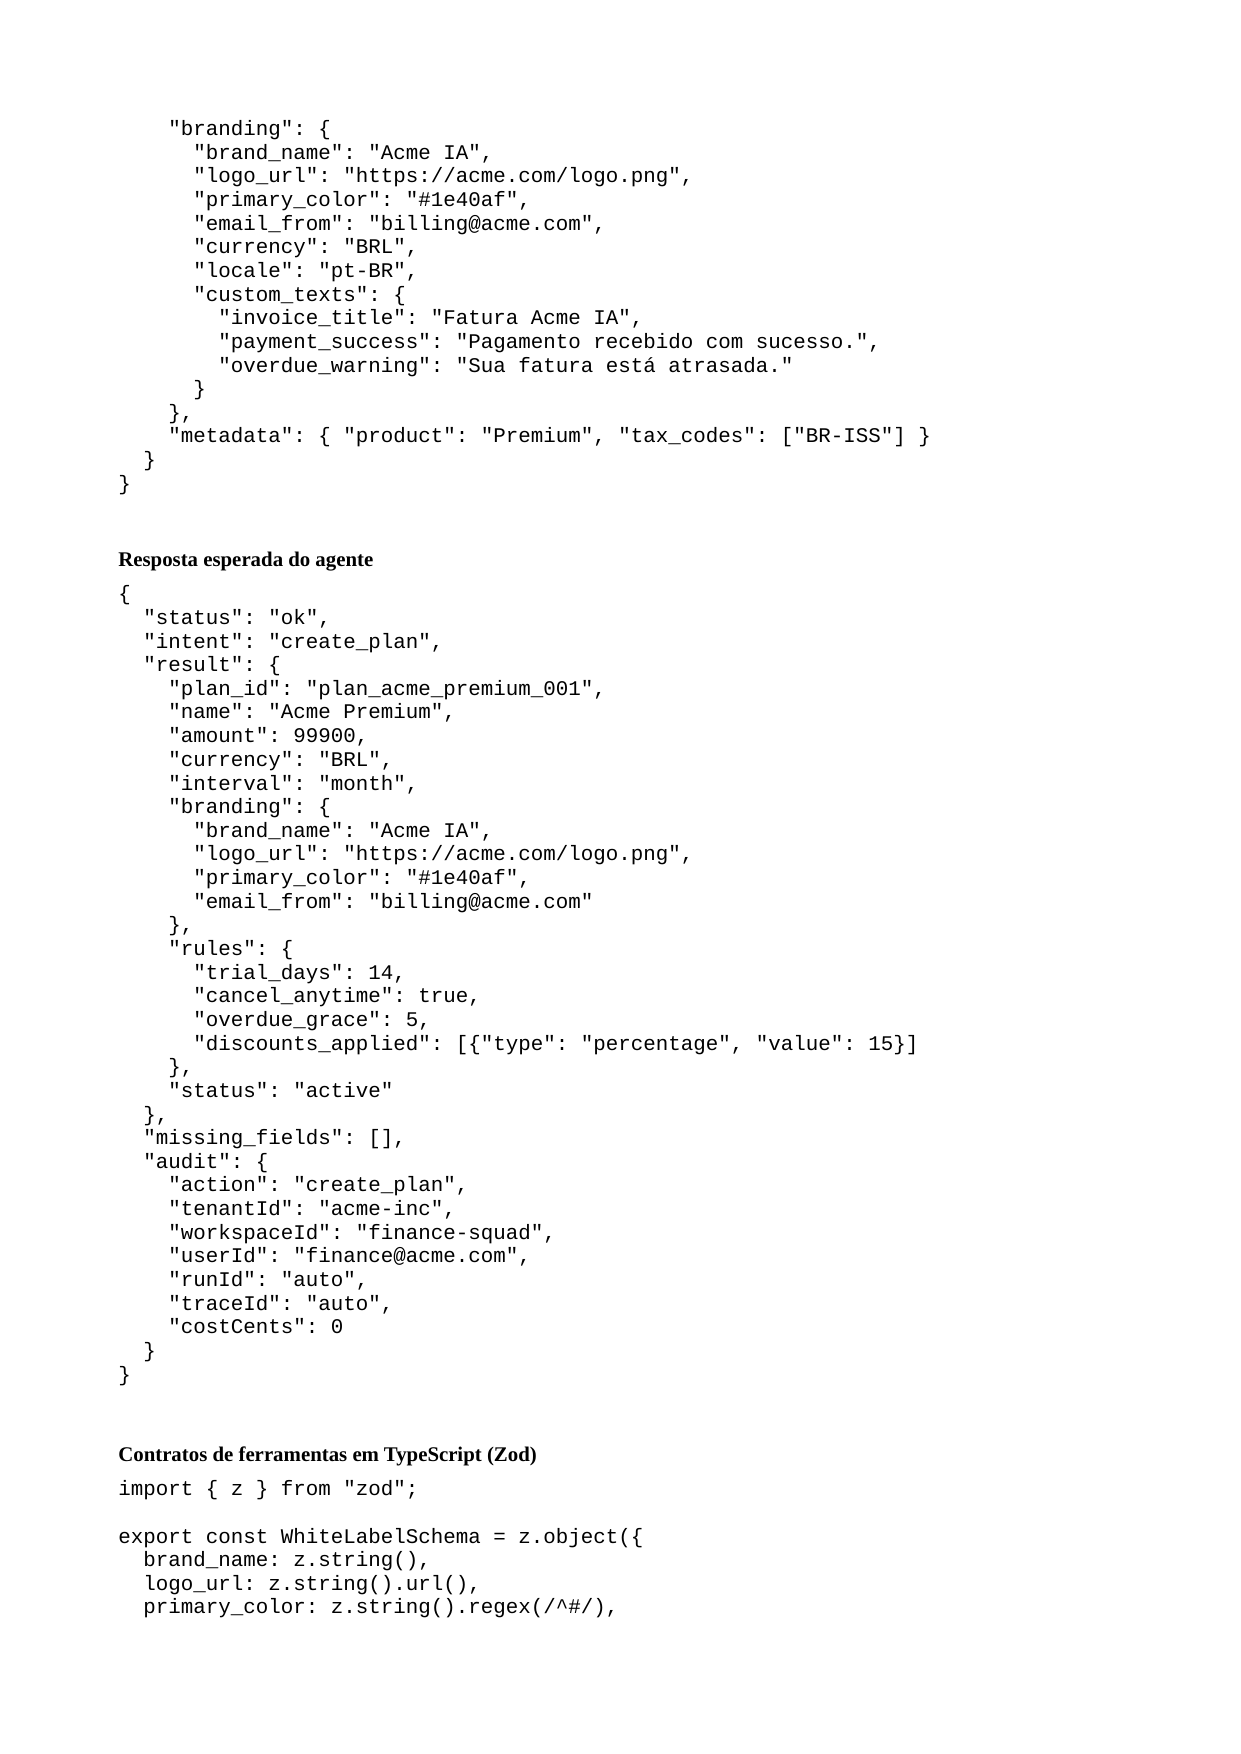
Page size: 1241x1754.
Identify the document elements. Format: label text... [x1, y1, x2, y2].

subtitle Resposta esperada do agente [118, 547, 1122, 571]
text }, [118, 402, 1122, 426]
text "logo_url": "https://acme.com/logo.png", [118, 165, 1122, 189]
text "brand_name": "Acme IA", [118, 820, 1122, 843]
text "trial_days": 14, [118, 962, 1122, 985]
text "invoice_title": "Fatura Acme IA", [118, 307, 1122, 331]
text } [118, 449, 1122, 473]
text "branding": { [118, 118, 1122, 142]
text brand_name: z.string(), [118, 1549, 1122, 1573]
text export const WhiteLabelSchema = z.object({ [118, 1526, 1122, 1549]
text "runId": "auto", [118, 1269, 1122, 1293]
text "email_from": "billing@acme.com" [118, 891, 1122, 914]
text }, [118, 1056, 1122, 1080]
text "brand_name": "Acme IA", [118, 142, 1122, 165]
text "interval": "month", [118, 772, 1122, 796]
text logo_url: z.string().url(), [118, 1573, 1122, 1597]
text "overdue_warning": "Sua fatura está atrasada." [118, 354, 1122, 378]
text "primary_color": "#1e40af", [118, 867, 1122, 891]
text import { z } from "zod"; [118, 1478, 1122, 1502]
text "traceId": "auto", [118, 1293, 1122, 1316]
text "tenantId": "acme-inc", [118, 1198, 1122, 1222]
text "amount": 99900, [118, 725, 1122, 749]
text { [118, 583, 1122, 607]
text "name": "Acme Premium", [118, 702, 1122, 725]
text "result": { [118, 654, 1122, 678]
text "action": "create_plan", [118, 1174, 1122, 1198]
text }, [118, 914, 1122, 938]
text "custom_texts": { [118, 284, 1122, 307]
text primary_color: z.string().regex(/^#/), [118, 1597, 1122, 1620]
text "branding": { [118, 796, 1122, 820]
text "intent": "create_plan", [118, 631, 1122, 654]
text "locale": "pt-BR", [118, 260, 1122, 284]
text "plan_id": "plan_acme_premium_001", [118, 678, 1122, 702]
text } [118, 1364, 1122, 1387]
text "audit": { [118, 1151, 1122, 1174]
text "currency": "BRL", [118, 749, 1122, 772]
text "overdue_grace": 5, [118, 1009, 1122, 1033]
text "costCents": 0 [118, 1316, 1122, 1340]
text "primary_color": "#1e40af", [118, 189, 1122, 213]
text "metadata": { "product": "Premium", "tax_codes": ["BR-ISS"] } [118, 426, 1122, 449]
text "email_from": "billing@acme.com", [118, 213, 1122, 236]
text "logo_url": "https://acme.com/logo.png", [118, 843, 1122, 867]
text "status": "ok", [118, 607, 1122, 631]
text } [118, 1340, 1122, 1364]
text "workspaceId": "finance-squad", [118, 1222, 1122, 1245]
text }, [118, 1103, 1122, 1127]
text "status": "active" [118, 1080, 1122, 1103]
text } [118, 378, 1122, 402]
text "payment_success": "Pagamento recebido com sucesso.", [118, 331, 1122, 354]
text "userId": "finance@acme.com", [118, 1245, 1122, 1269]
text } [118, 473, 1122, 496]
subtitle Contratos de ferramentas em TypeScript (Zod) [118, 1442, 1122, 1466]
text "rules": { [118, 938, 1122, 962]
text "currency": "BRL", [118, 236, 1122, 260]
text "cancel_anytime": true, [118, 985, 1122, 1009]
text "missing_fields": [], [118, 1127, 1122, 1151]
text "discounts_applied": [{"type": "percentage", "value": 15}] [118, 1033, 1122, 1056]
